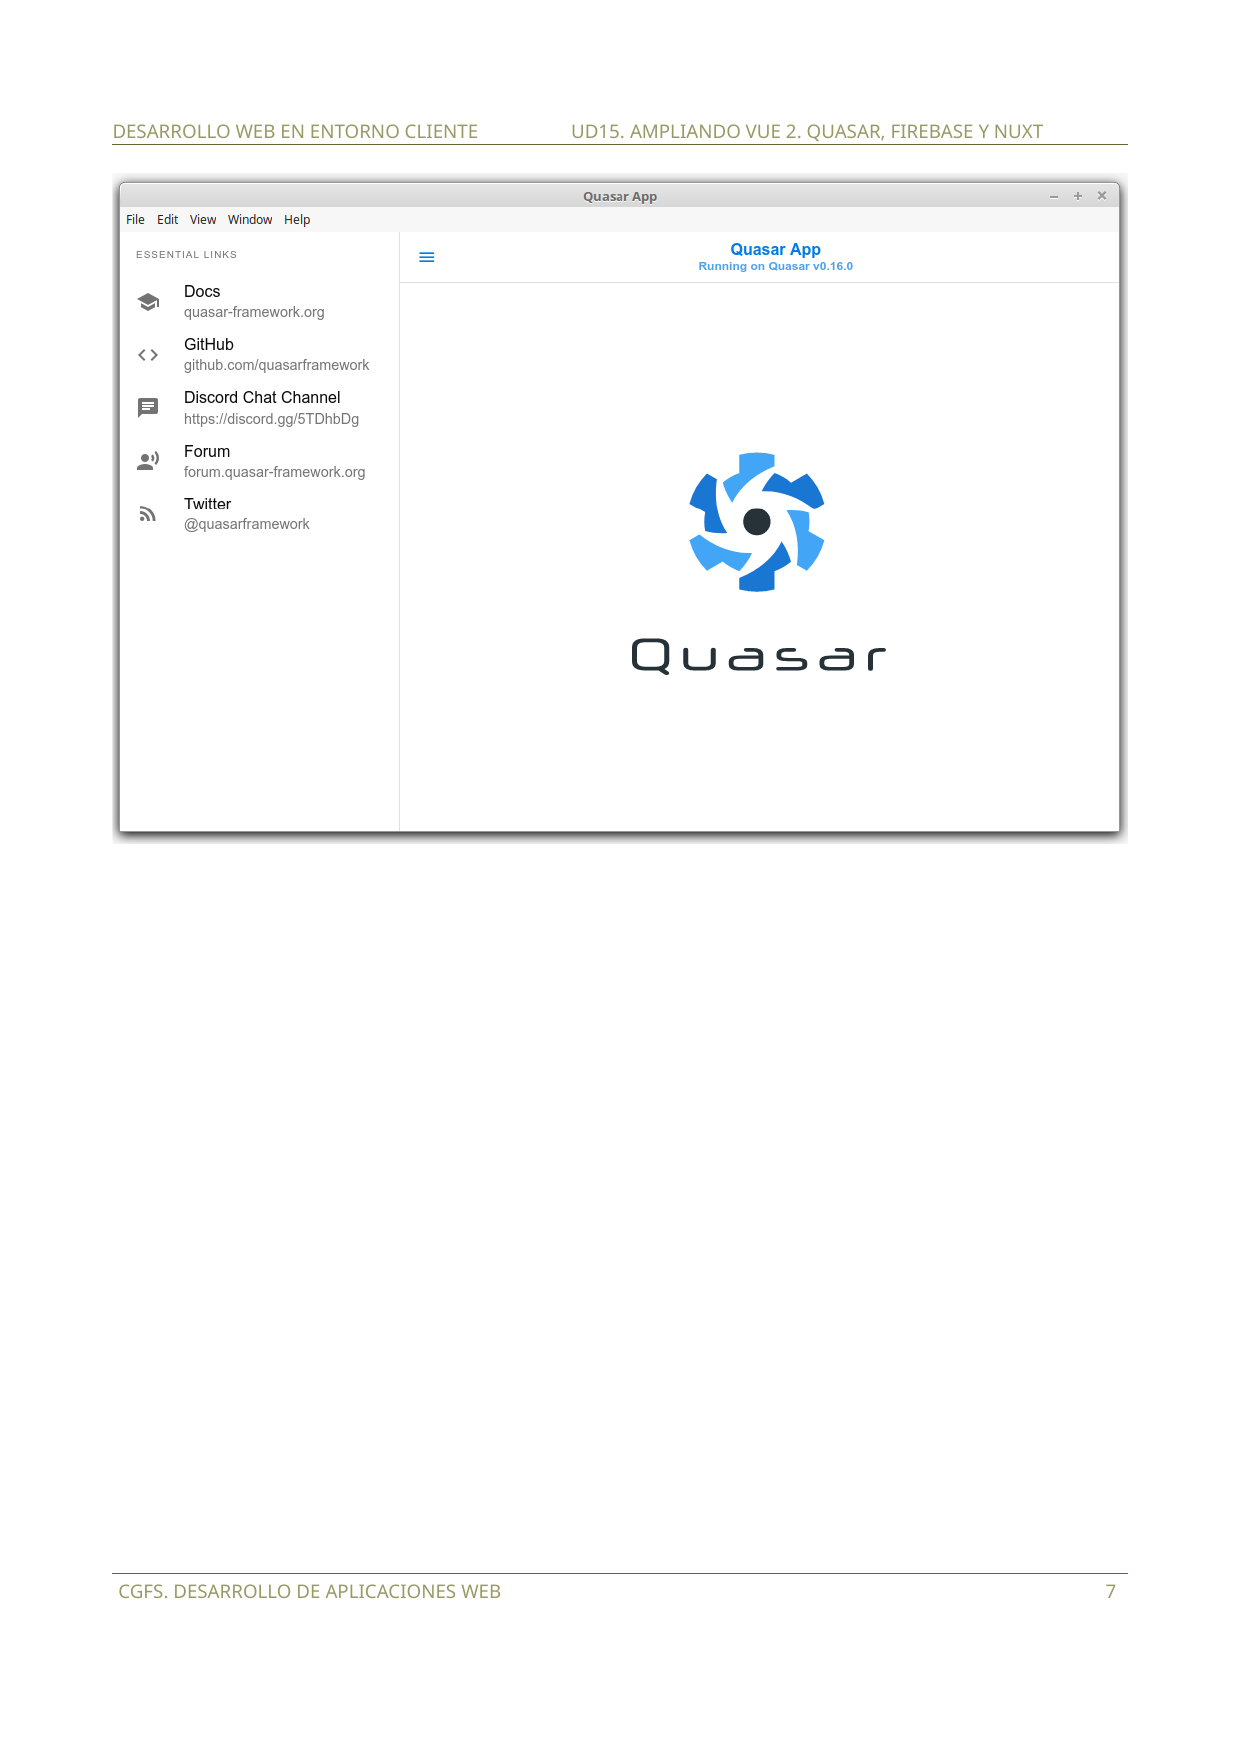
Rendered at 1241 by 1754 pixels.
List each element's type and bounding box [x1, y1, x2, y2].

picture [112, 173, 1128, 844]
